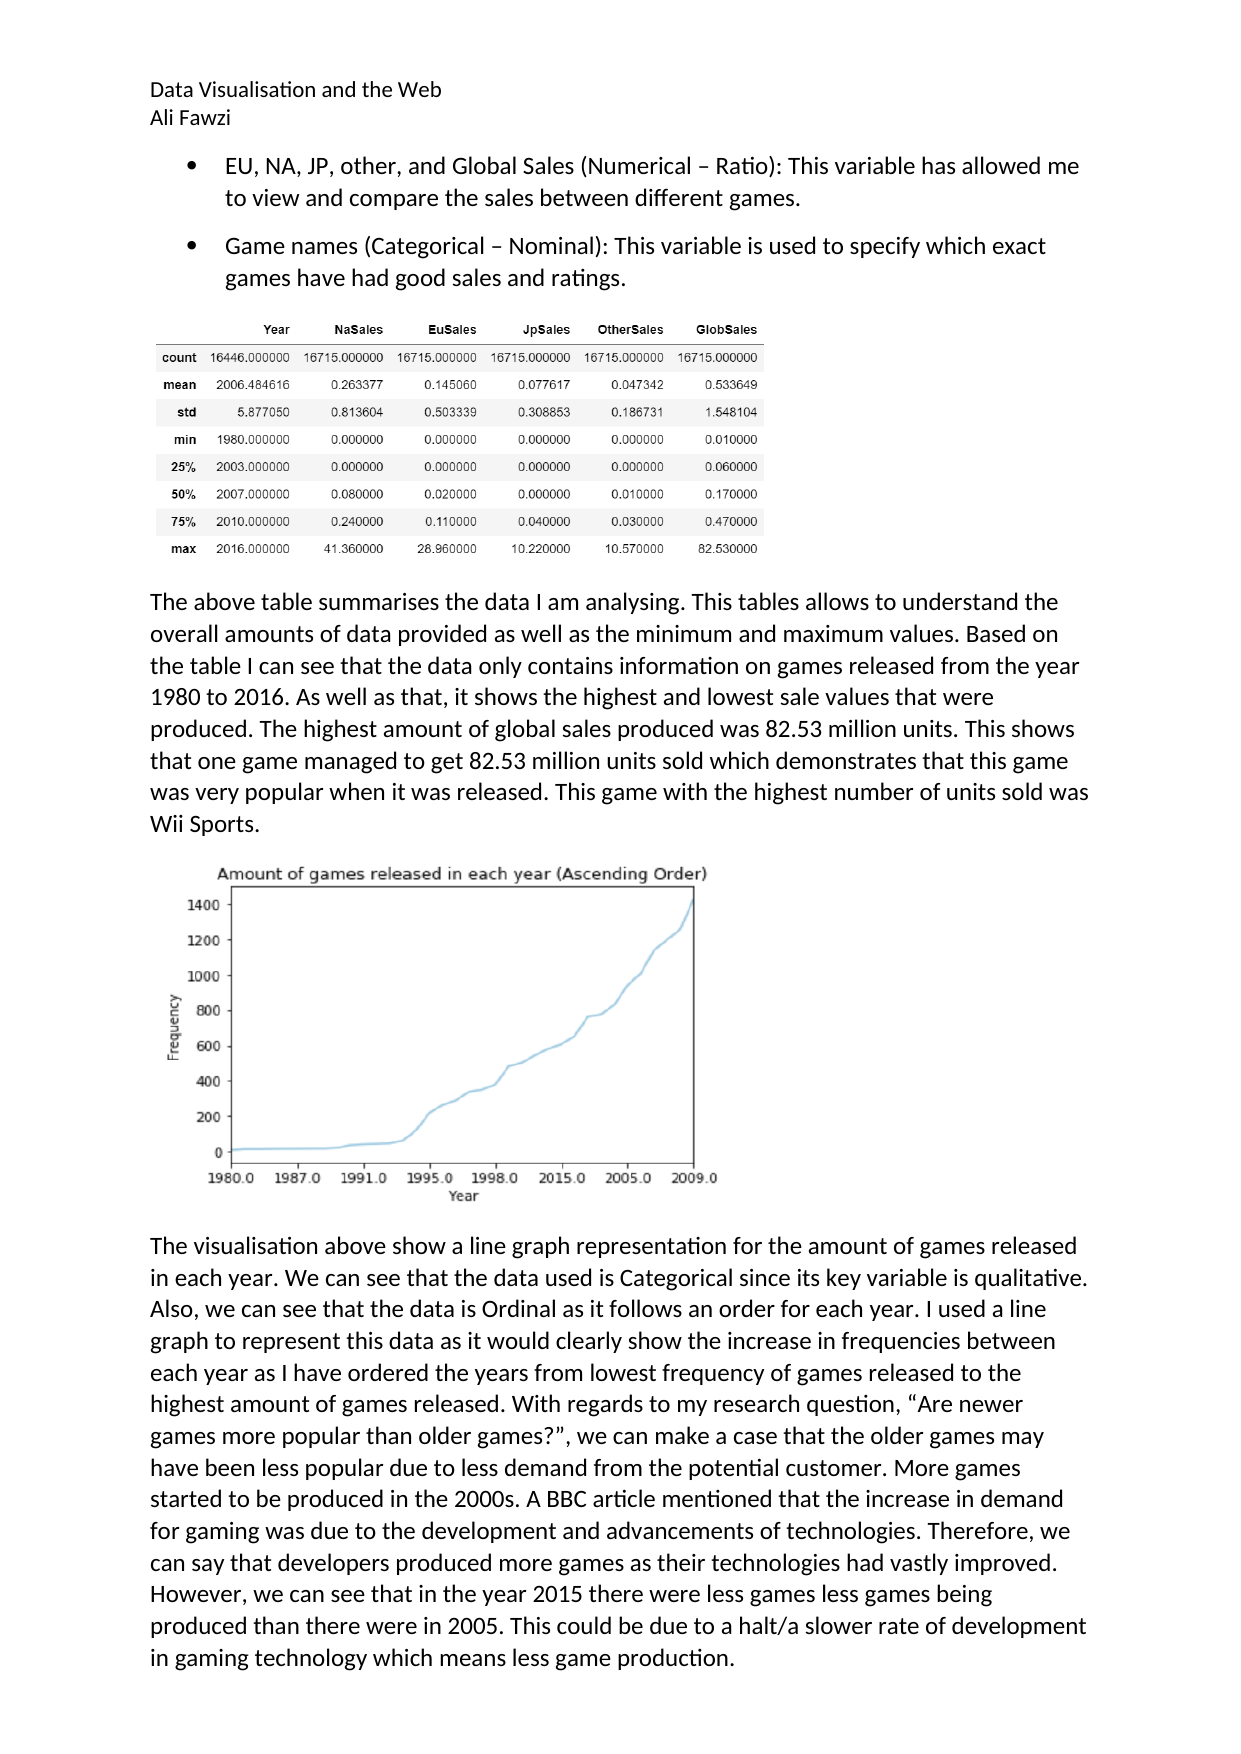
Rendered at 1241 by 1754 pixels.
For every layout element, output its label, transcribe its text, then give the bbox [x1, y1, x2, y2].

list EU, NA, JP, other, and Global Sales (Numerical – Ratio): This variable has allowed me to view and compare the sales between different games. [187, 150, 1090, 212]
list Game names (Categorical – Nominal): This variable is used to specify which exact games have had good sales and ratings. [187, 230, 1090, 292]
text The visualisation above show a line graph representation for the amount of games released in each year. We can see that the data used is Categorical since its key variable is qualitative. Also, we can see that the data is Ordinal as it follows an order for each year. I used a line graph to represent this data as it would clearly show the increase in frequencies between each year as I have ordered the years from lowest frequency of games released to the highest amount of games released. With regards to my research question, “Are newer games more popular than older games?”, we can make a case that the older games may have been less popular due to less demand from the potential customer. More games started to be produced in the 2000s. A BBC article mentioned that the increase in demand for gaming was due to the development and advancements of technologies. Therefore, we can say that developers produced more games as their technologies had vastly improved. However, we can see that in the year 2015 there were less games less games being produced than there were in 2005. This could be due to a halt/a slower rate of development in gaming technology which means less game production. [150, 1230, 1090, 1672]
text The above table summarises the data I am analysing. This tables allows to understand the overall amounts of data provided as well as the minimum and maximum values. Based on the table I can see that the data only contains information on games released from the year 1980 to 2016. As well as that, it shows the highest and lowest sale values that were produced. The highest amount of global sales produced was 82.53 million units. This shows that one game managed to get 82.53 million units sold which demonstrates that this game was very popular when it was released. This game with the highest number of units sold was Wii Sports. [150, 587, 1090, 839]
